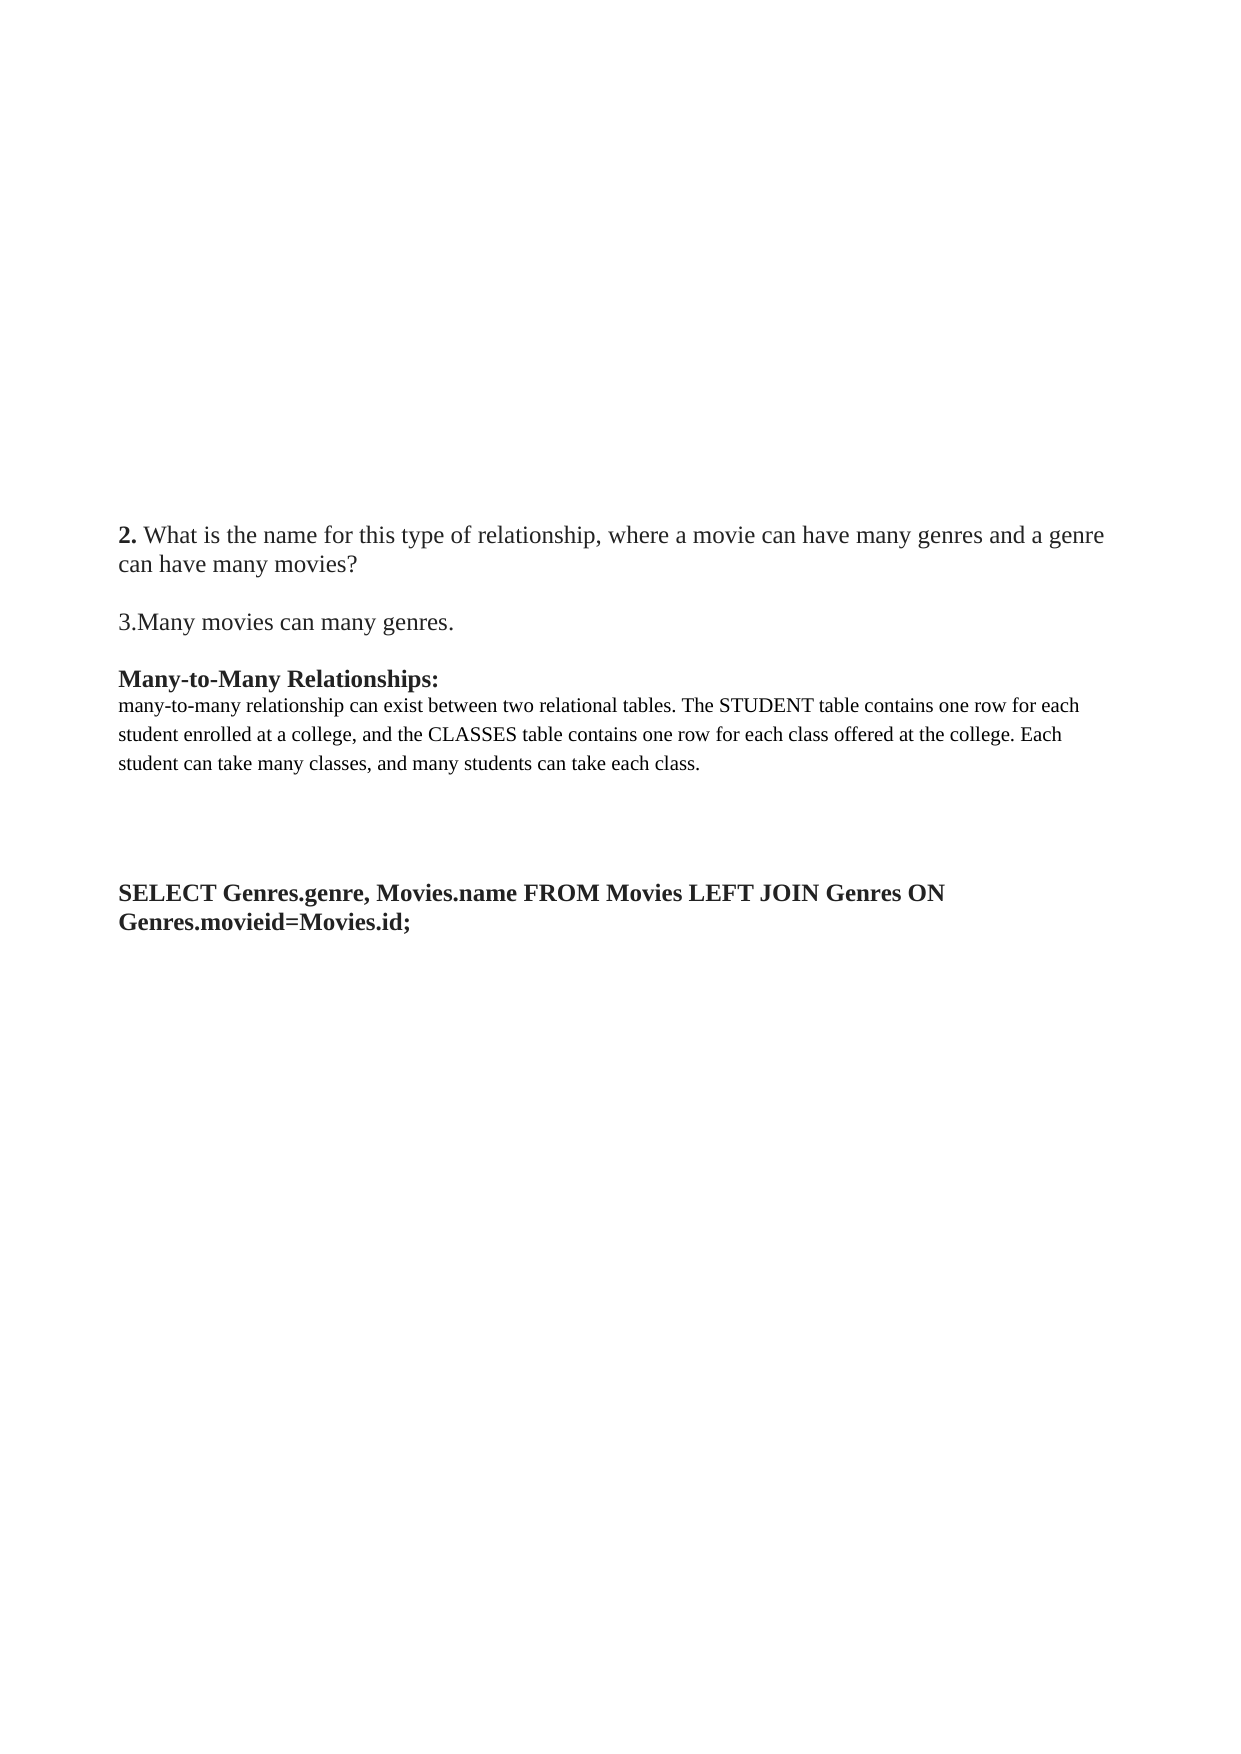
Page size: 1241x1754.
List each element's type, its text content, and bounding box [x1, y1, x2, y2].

text many-to-many relationship can exist between two relational tables. The STUDENT table contains one row for each student enrolled at a college, and the CLASSES table contains one row for each class offered at the college. Each student can take many classes, and many students can take each class. [118, 693, 1122, 775]
text Many-to-Many Relationships: [118, 664, 1122, 693]
text 2. What is the name for this type of relationship, where a movie can have many genres and a genre can have many movies? [118, 521, 1122, 578]
text SELECT Genres.genre, Movies.name FROM Movies LEFT JOIN Genres ON Genres.movieid=Movies.id; [118, 878, 1122, 935]
text 3.Many movies can many genres. [118, 607, 1122, 636]
